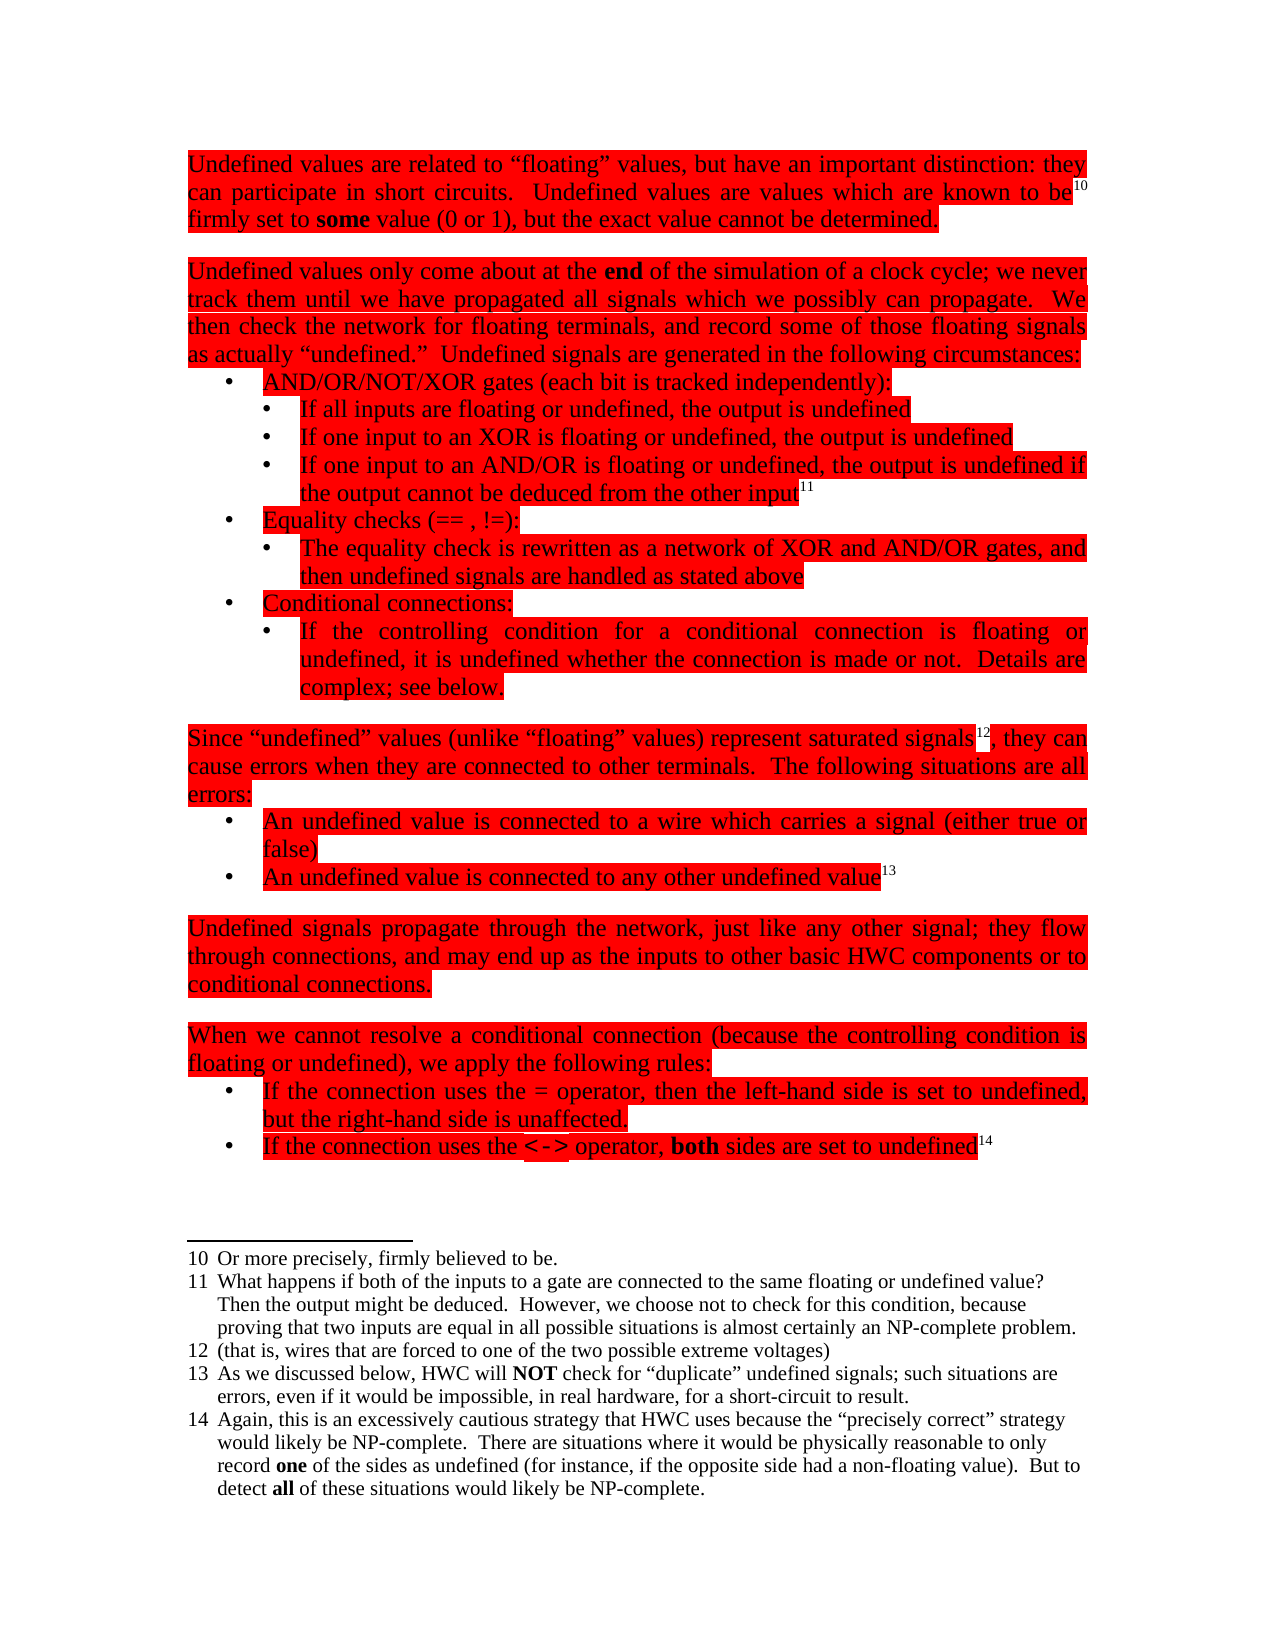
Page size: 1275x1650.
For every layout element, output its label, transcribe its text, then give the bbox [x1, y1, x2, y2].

list If all inputs are floating or undefined, the output is undefined [262, 396, 1087, 423]
list If one input to an XOR is floating or undefined, the output is undefined [262, 423, 1087, 451]
list An undefined value is connected to any other undefined value [225, 863, 1087, 891]
list If the connection uses the <-> operator, both sides are set to undefined [225, 1132, 1087, 1162]
list AND/OR/NOT/XOR gates (each bit is tracked independently): [225, 368, 1087, 396]
text When we cannot resolve a conditional connection (because the controlling condition is floating or undefined), we apply the following rules: [187, 1022, 1087, 1077]
text Since “undefined” values (unlike “floating” values) represent saturated signals, they can cause errors when they are connected to other terminals. The following situations are all errors: [187, 724, 1087, 807]
list What happens if both of the inputs to a gate are connected to the same floating or undefined value? Then the output might be deduced. However, we choose not to check for this condition, because proving that two inputs are equal in all possible situations is almost certainly an NP-complete problem. [187, 1270, 1087, 1339]
list An undefined value is connected to a wire which carries a signal (either true or false) [225, 807, 1087, 863]
text Undefined values are related to “floating” values, but have an important distinction: they can participate in short circuits. Undefined values are values which are known to be firmly set to some value (0 or 1), but the exact value cannot be determined. [187, 150, 1087, 233]
list The equality check is rewritten as a network of XOR and AND/OR gates, and then undefined signals are handled as stated above [262, 534, 1087, 589]
text Undefined signals propagate through the network, just like any other signal; they flow through connections, and may end up as the inputs to other basic HWC components or to conditional connections. [187, 914, 1087, 998]
text Undefined values only come about at the end of the simulation of a clock cycle; we never track them until we have propagated all signals which we possibly can propagate. We then check the network for floating terminals, and record some of those floating signals as actually “undefined.” Undefined signals are generated in the following circumstances: [187, 257, 1087, 368]
list If the connection uses the = operator, then the left-hand side is set to undefined, but the right-hand side is unaffected. [225, 1077, 1087, 1132]
list If one input to an AND/OR is floating or undefined, the output is undefined if the output cannot be deduced from the other input [262, 451, 1087, 506]
list As we discussed below, HWC will NOT check for “duplicate” undefined signals; such situations are errors, even if it would be impossible, in real hardware, for a short-circuit to result. [187, 1362, 1087, 1408]
text Or more precisely, firmly believed to be. [187, 1247, 1087, 1270]
text (that is, wires that are forced to one of the two possible extreme voltages) [187, 1339, 1087, 1362]
list Equality checks (== , !=): [225, 506, 1087, 534]
list If the controlling condition for a conditional connection is floating or undefined, it is undefined whether the connection is made or not. Details are complex; see below. [262, 617, 1087, 700]
list Again, this is an excessively cautious strategy that HWC uses because the “precisely correct” strategy would likely be NP-complete. There are situations where it would be physically reasonable to only record one of the sides as undefined (for instance, if the opposite side had a non-floating value). But to detect all of these situations would likely be NP-complete. [187, 1408, 1087, 1500]
list Conditional connections: [225, 589, 1087, 617]
